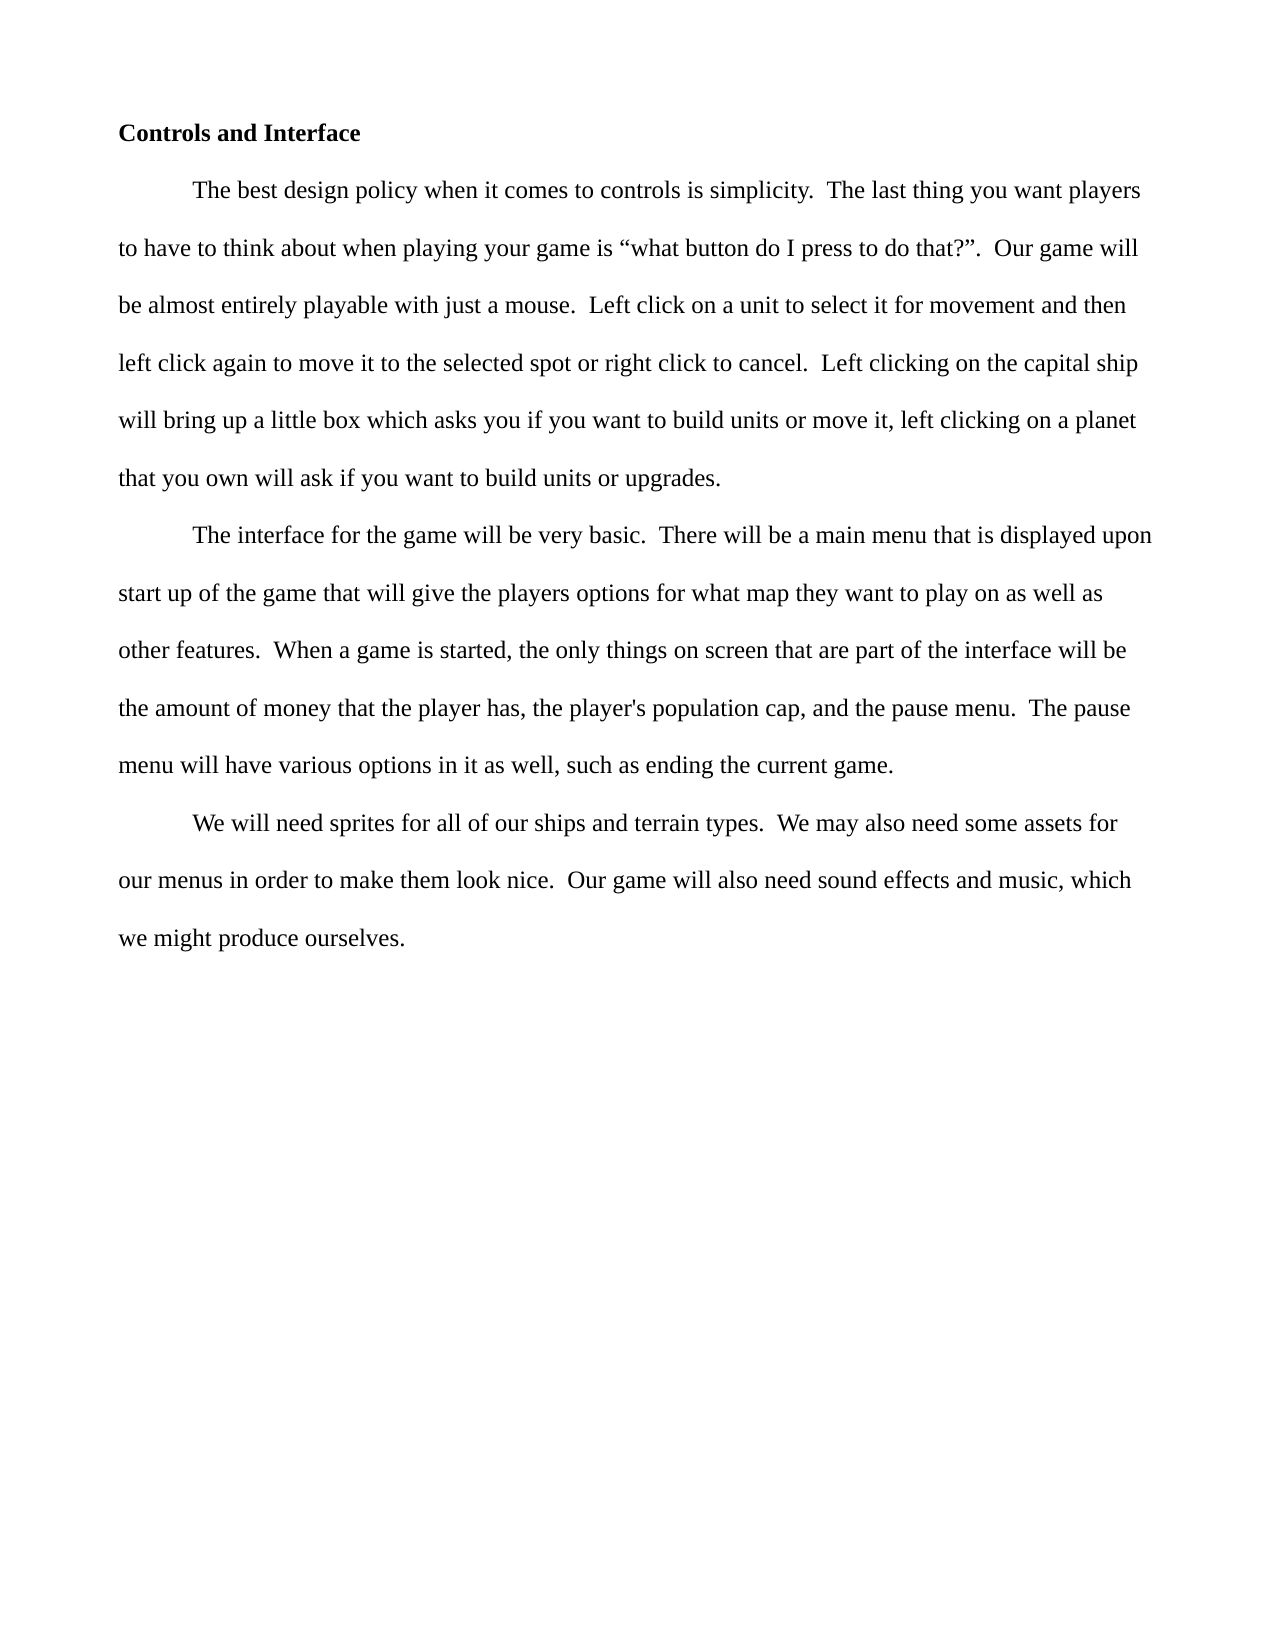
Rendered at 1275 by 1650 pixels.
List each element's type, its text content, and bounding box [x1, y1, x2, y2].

text The best design policy when it comes to controls is simplicity. The last thing you want players to have to think about when playing your game is “what button do I press to do that?”. Our game will be almost entirely playable with just a mouse. Left click on a unit to select it for movement and then left click again to move it to the selected spot or right click to cancel. Left clicking on the capital ship will bring up a little box which asks you if you want to build units or move it, left clicking on a planet that you own will ask if you want to build units or upgrades. [118, 176, 1157, 492]
text The interface for the game will be very basic. There will be a main menu that is displayed upon start up of the game that will give the players options for what map they want to play on as well as other features. When a game is started, the only things on screen that are part of the interface will be the amount of money that the player has, the player's population cap, and the pause menu. The pause menu will have various options in it as well, such as ending the current game. [118, 521, 1157, 779]
text We will need sprites for all of our ships and terrain types. We may also need some assets for our menus in order to make them look nice. Our game will also need sound effects and music, which we might produce ourselves. [118, 808, 1157, 952]
text Controls and Interface [118, 118, 1157, 147]
